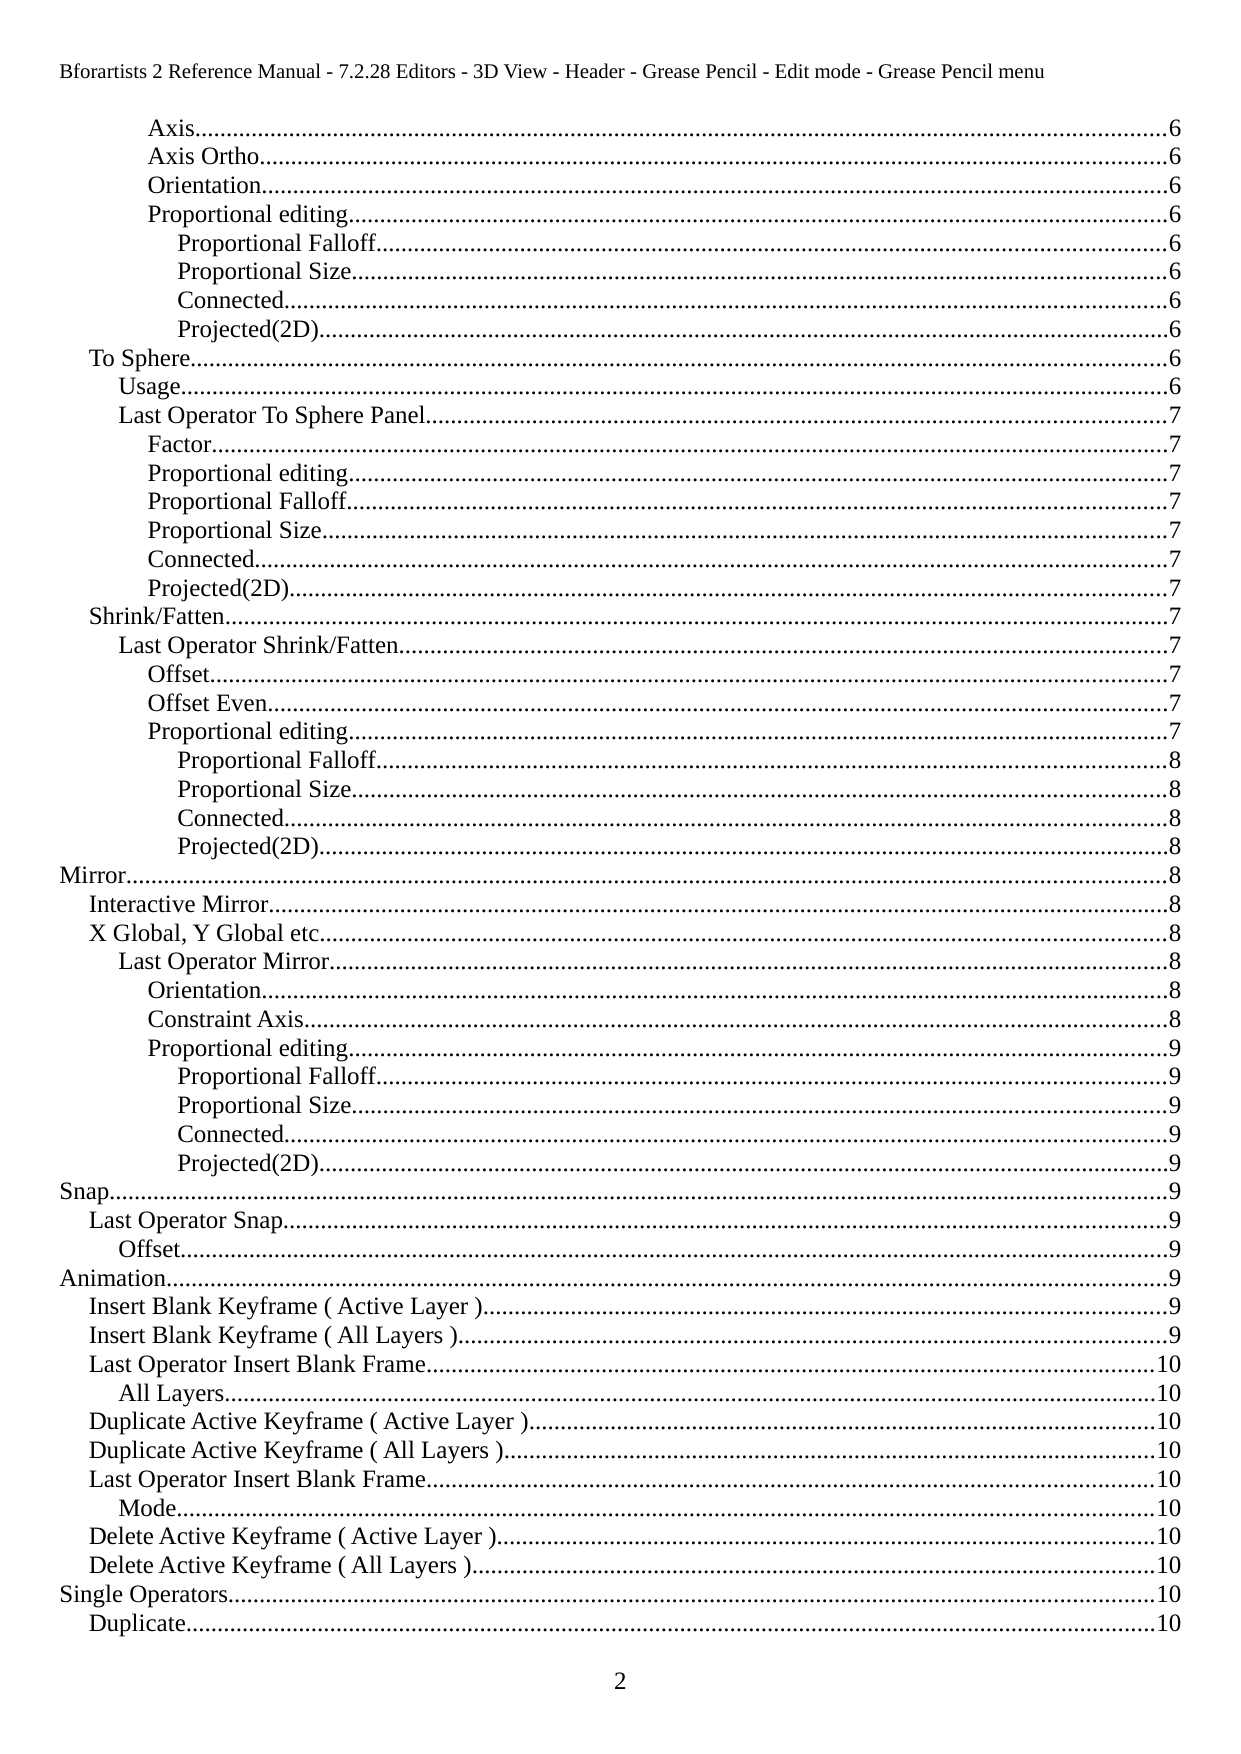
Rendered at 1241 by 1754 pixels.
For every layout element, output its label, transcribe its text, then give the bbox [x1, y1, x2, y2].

text Constraint Axis 8 [147, 1004, 1181, 1033]
text Orientation 8 [147, 975, 1181, 1004]
text Duplicate Active Keyframe ( All Layers ) 10 [88, 1435, 1181, 1464]
text Projected(2D) 9 [177, 1148, 1181, 1176]
text Last Operator Shrink/Fatten 7 [118, 630, 1181, 659]
text Proportional editing 9 [147, 1033, 1181, 1061]
text Interactive Mirror 8 [88, 889, 1181, 918]
text Shrink/Fatten 7 [88, 601, 1181, 630]
text Animation 9 [59, 1263, 1181, 1291]
text Axis 6 [147, 113, 1181, 141]
text Proportional editing 7 [147, 716, 1181, 745]
text Mode 10 [118, 1493, 1181, 1521]
text Proportional Size 8 [177, 774, 1181, 803]
text Last Operator Snap 9 [88, 1205, 1181, 1234]
text Orientation 6 [147, 170, 1181, 199]
text Connected 7 [147, 544, 1181, 573]
text Proportional Falloff 7 [147, 486, 1181, 515]
text X Global, Y Global etc. 8 [88, 918, 1181, 946]
text Offset 7 [147, 659, 1181, 688]
text Usage 6 [118, 371, 1181, 400]
text Last Operator To Sphere Panel 7 [118, 400, 1181, 429]
text Connected 8 [177, 803, 1181, 831]
text Proportional Falloff 6 [177, 228, 1181, 256]
text Insert Blank Keyframe ( All Layers ) 9 [88, 1320, 1181, 1349]
text Connected 9 [177, 1119, 1181, 1148]
text Factor 7 [147, 429, 1181, 458]
text Duplicate Active Keyframe ( Active Layer ) 10 [88, 1406, 1181, 1435]
text Proportional Size 9 [177, 1090, 1181, 1119]
text Proportional Falloff 9 [177, 1061, 1181, 1090]
text Proportional editing 7 [147, 458, 1181, 486]
text Mirror 8 [59, 860, 1181, 889]
text Connected 6 [177, 285, 1181, 314]
text Projected(2D) 7 [147, 573, 1181, 601]
text Projected(2D) 6 [177, 314, 1181, 343]
text Proportional Falloff 8 [177, 745, 1181, 774]
text Last Operator Insert Blank Frame 10 [88, 1349, 1181, 1378]
text Last Operator Mirror 8 [118, 946, 1181, 975]
text Proportional Size 7 [147, 515, 1181, 544]
text Proportional editing 6 [147, 199, 1181, 228]
text Axis Ortho 6 [147, 141, 1181, 170]
text All Layers 10 [118, 1378, 1181, 1406]
text Proportional Size 6 [177, 256, 1181, 285]
text Delete Active Keyframe ( Active Layer ) 10 [88, 1521, 1181, 1550]
text Insert Blank Keyframe ( Active Layer ) 9 [88, 1291, 1181, 1320]
text Offset 9 [118, 1234, 1181, 1263]
text Snap 9 [59, 1176, 1181, 1205]
text Single Operators 10 [59, 1579, 1181, 1608]
text Duplicate 10 [88, 1608, 1181, 1636]
text To Sphere 6 [88, 343, 1181, 371]
text Delete Active Keyframe ( All Layers ) 10 [88, 1550, 1181, 1579]
text Projected(2D) 8 [177, 831, 1181, 860]
text Last Operator Insert Blank Frame 10 [88, 1464, 1181, 1493]
text Offset Even 7 [147, 688, 1181, 716]
